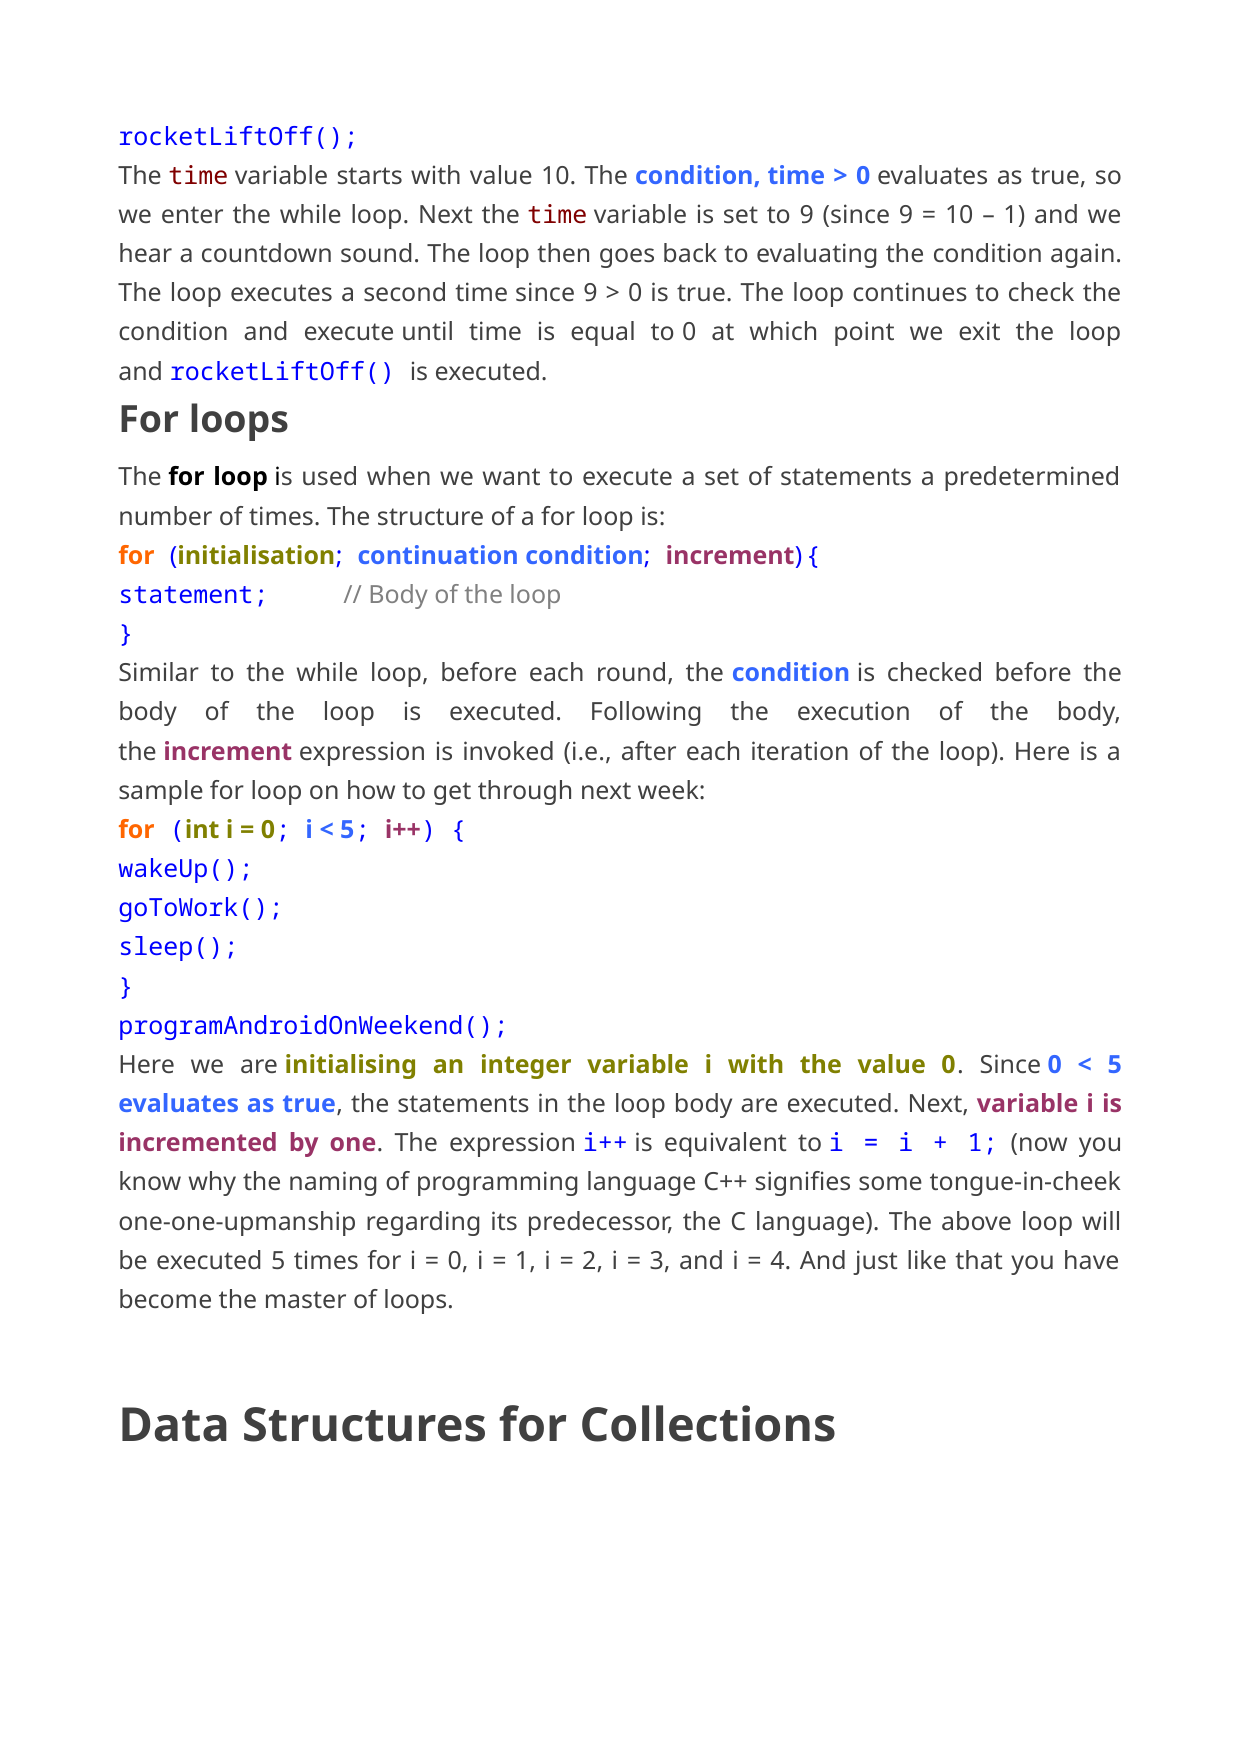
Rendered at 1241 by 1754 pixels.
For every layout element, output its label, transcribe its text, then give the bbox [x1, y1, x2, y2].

text Here we are initialising an integer variable i with the value 0. Since 0 < 5 evaluates as true, the statements in the loop body are executed. Next, variable i is incremented by one. The expression i++ is equivalent to i = i + 1; (now you know why the naming of programming language C++ signifies some tongue-in-cheek one-one-upmanship regarding its predecessor, the C language). The above loop will be executed 5 times for i = 0, i = 1, i = 2, i = 3, and i = 4. And just like that you have become the master of loops. [118, 1046, 1122, 1316]
text for (int i = 0; i < 5; i++) { [118, 811, 1122, 846]
subtitle Data Structures for Collections [118, 1391, 1122, 1455]
text wakeUp(); [118, 851, 1122, 885]
text The time variable starts with value 10. The condition, time > 0 evaluates as true, so we enter the while loop. Next the time variable is set to 9 (since 9 = 10 – 1) and we hear a countdown sound. The loop then goes back to evaluating the condition again. The loop executes a second time since 9 > 0 is true. The loop continues to check the condition and execute until time is equal to 0 at which point we exit the loop and rocketLiftOff() is executed. [118, 157, 1122, 387]
text rocketLiftOff(); [118, 118, 1122, 152]
text } [118, 616, 1122, 650]
text Similar to the while loop, before each round, the condition is checked before the body of the loop is executed. Following the execution of the body, the increment expression is invoked (i.e., after each iteration of the loop). Here is a sample for loop on how to get through next week: [118, 655, 1122, 806]
text sleep(); [118, 929, 1122, 963]
text for (initialisation; continuation condition; increment) { [118, 537, 1122, 571]
text } [118, 968, 1122, 1002]
text programAndroidOnWeekend(); [118, 1007, 1122, 1041]
text goToWork(); [118, 890, 1122, 924]
subtitle For loops [118, 392, 1122, 443]
text statement; // Body of the loop [118, 576, 1122, 611]
text The for loop is used when we want to execute a set of statements a predetermined number of times. The structure of a for loop is: [118, 459, 1122, 532]
